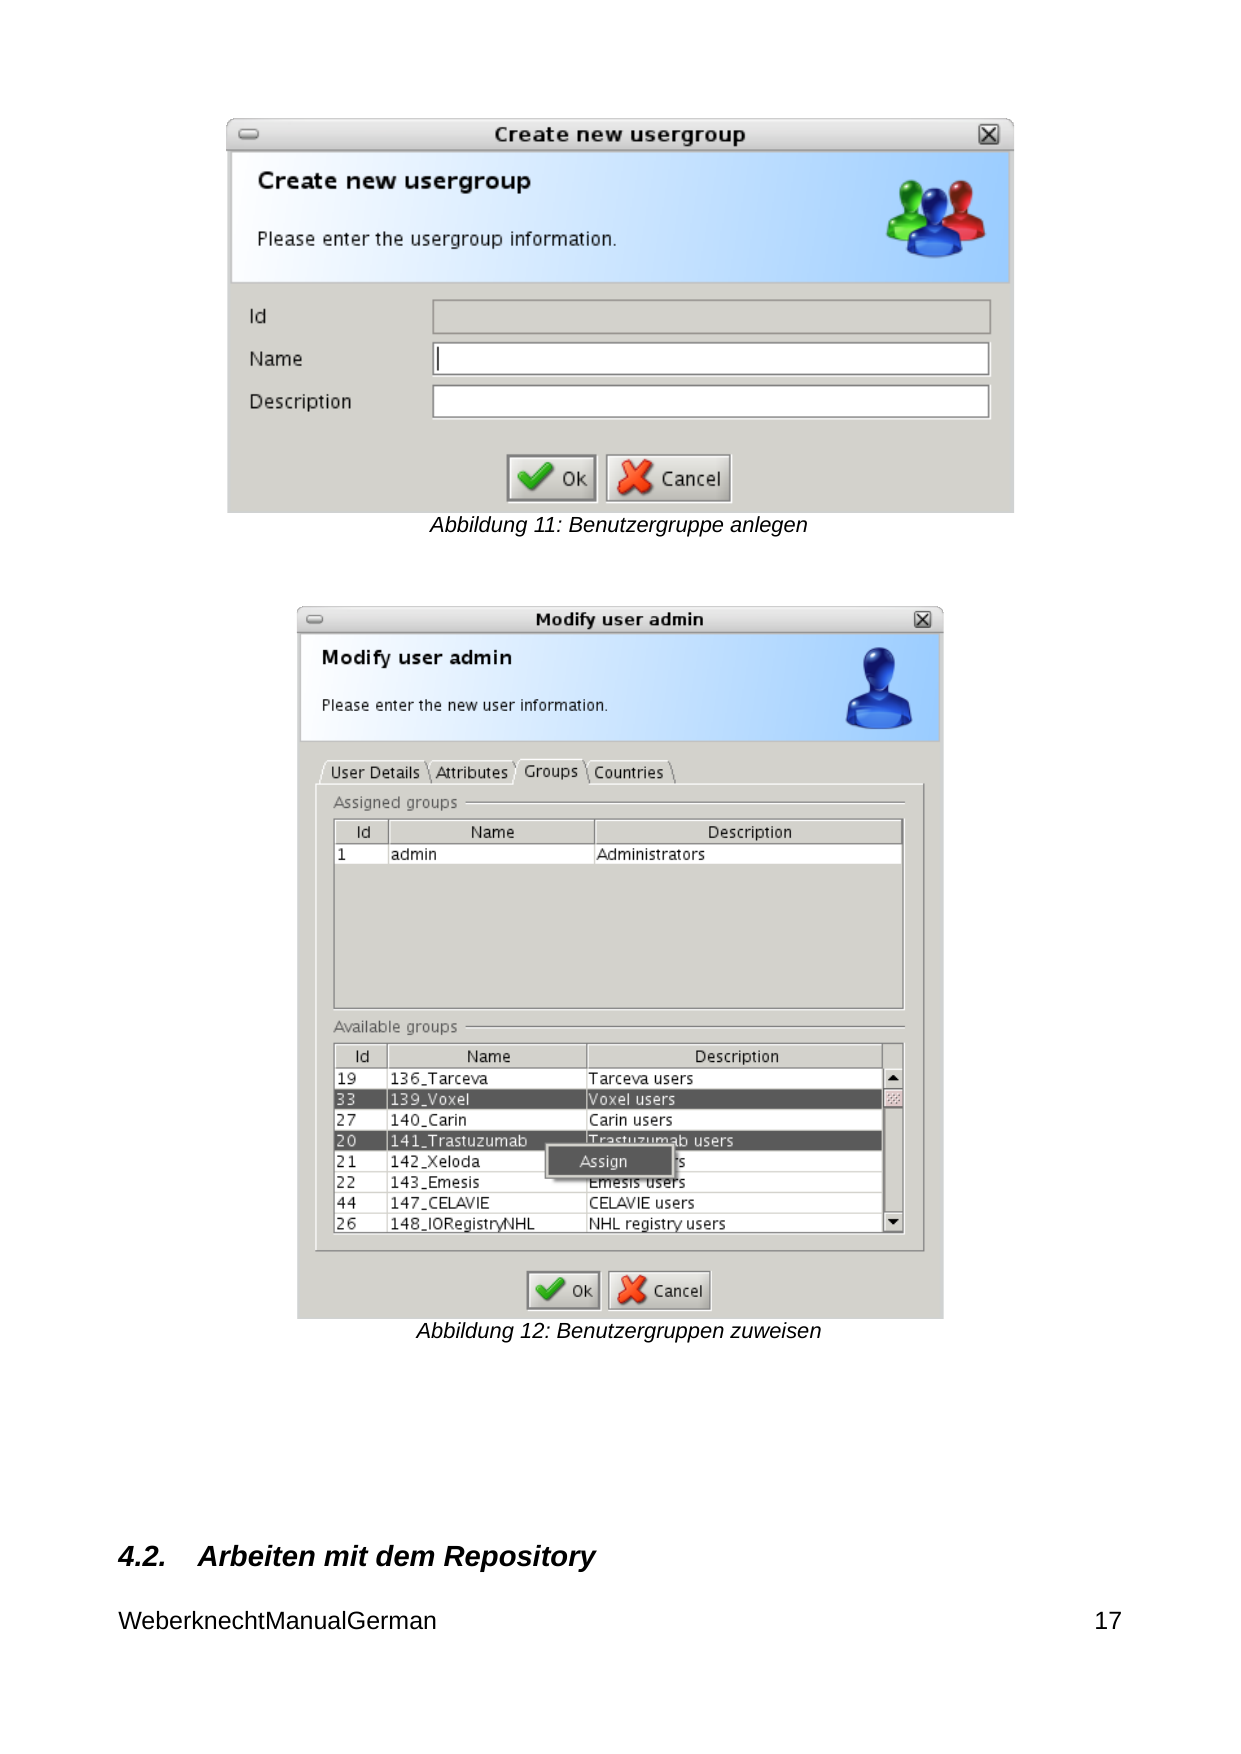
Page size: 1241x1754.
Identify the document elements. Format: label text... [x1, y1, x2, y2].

text Abbildung 12: Benutzergruppen zuweisen [297, 1319, 943, 1343]
picture [296, 606, 944, 1319]
picture [226, 118, 1015, 513]
text Abbildung 11: Benutzergruppe anlegen [226, 513, 1014, 537]
subtitle Arbeiten mit dem Repository [118, 1539, 1122, 1572]
